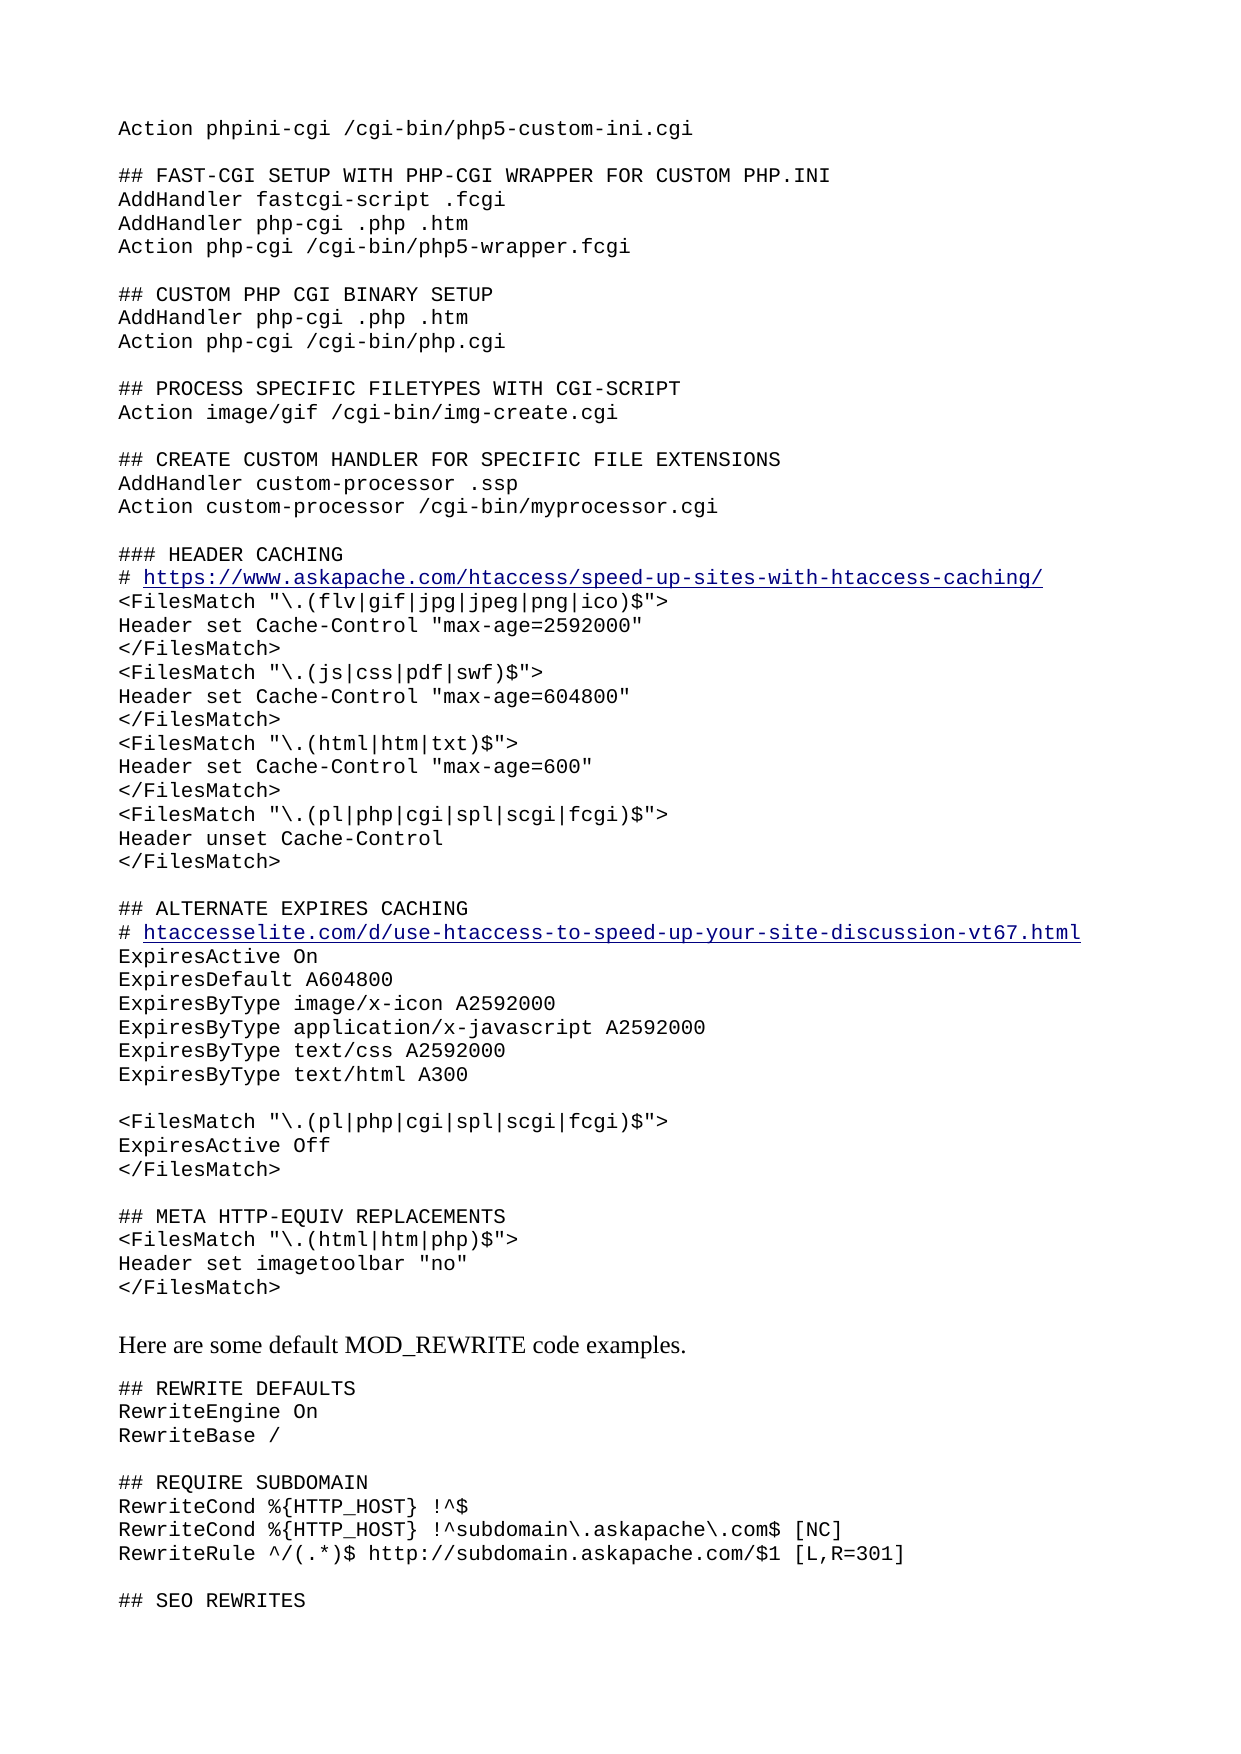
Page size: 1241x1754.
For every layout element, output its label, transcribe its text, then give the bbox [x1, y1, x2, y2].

text AddHandler php-cgi .php .htm [118, 307, 1122, 331]
text ## SEO REWRITES [118, 1590, 1122, 1614]
text Action phpini-cgi /cgi-bin/php5-custom-ini.cgi [118, 118, 1122, 142]
text ## REQUIRE SUBDOMAIN [118, 1472, 1122, 1496]
text ExpiresActive Off [118, 1135, 1122, 1158]
text Here are some default MOD_REWRITE code examples. [118, 1330, 1122, 1359]
text Action php-cgi /cgi-bin/php5-wrapper.fcgi [118, 236, 1122, 260]
text <FilesMatch "\.(flv|gif|jpg|jpeg|png|ico)$"> [118, 591, 1122, 615]
text ## META HTTP-EQUIV REPLACEMENTS [118, 1206, 1122, 1229]
text Header unset Cache-Control [118, 827, 1122, 851]
text RewriteEngine On [118, 1401, 1122, 1425]
text Header set Cache-Control "max-age=604800" [118, 686, 1122, 709]
text ## FAST-CGI SETUP WITH PHP-CGI WRAPPER FOR CUSTOM PHP.INI [118, 165, 1122, 189]
text ### HEADER CACHING [118, 544, 1122, 567]
text Header set Cache-Control "max-age=600" [118, 757, 1122, 780]
text </FilesMatch> [118, 1158, 1122, 1182]
text AddHandler php-cgi .php .htm [118, 213, 1122, 236]
text ExpiresActive On [118, 946, 1122, 969]
text Action php-cgi /cgi-bin/php.cgi [118, 331, 1122, 354]
text RewriteCond %{HTTP_HOST} !^$ [118, 1496, 1122, 1519]
text RewriteBase / [118, 1425, 1122, 1448]
text Action image/gif /cgi-bin/img-create.cgi [118, 402, 1122, 426]
text ExpiresByType text/html A300 [118, 1064, 1122, 1088]
text <FilesMatch "\.(pl|php|cgi|spl|scgi|fcgi)$"> [118, 1111, 1122, 1135]
text <FilesMatch "\.(html|htm|php)$"> [118, 1229, 1122, 1253]
text </FilesMatch> [118, 709, 1122, 733]
text RewriteRule ^/(.*)$ http://subdomain.askapache.com/$1 [L,R=301] [118, 1543, 1122, 1567]
text ## ALTERNATE EXPIRES CACHING [118, 898, 1122, 922]
text Header set Cache-Control "max-age=2592000" [118, 615, 1122, 638]
text RewriteCond %{HTTP_HOST} !^subdomain\.askapache\.com$ [NC] [118, 1519, 1122, 1543]
text </FilesMatch> [118, 851, 1122, 875]
text </FilesMatch> [118, 638, 1122, 662]
text ExpiresDefault A604800 [118, 969, 1122, 993]
text ExpiresByType image/x-icon A2592000 [118, 993, 1122, 1017]
text ExpiresByType application/x-javascript A2592000 [118, 1017, 1122, 1040]
text Action custom-processor /cgi-bin/myprocessor.cgi [118, 496, 1122, 520]
text ## PROCESS SPECIFIC FILETYPES WITH CGI-SCRIPT [118, 378, 1122, 402]
text ## CUSTOM PHP CGI BINARY SETUP [118, 284, 1122, 307]
text # htaccesselite.com/d/use-htaccess-to-speed-up-your-site-discussion-vt67.html [118, 922, 1122, 946]
text AddHandler custom-processor .ssp [118, 473, 1122, 496]
text </FilesMatch> [118, 780, 1122, 804]
text ## CREATE CUSTOM HANDLER FOR SPECIFIC FILE EXTENSIONS [118, 449, 1122, 473]
text Header set imagetoolbar "no" [118, 1253, 1122, 1277]
text <FilesMatch "\.(js|css|pdf|swf)$"> [118, 662, 1122, 686]
text AddHandler fastcgi-script .fcgi [118, 189, 1122, 213]
text <FilesMatch "\.(html|htm|txt)$"> [118, 733, 1122, 757]
text # https://www.askapache.com/htaccess/speed-up-sites-with-htaccess-caching/ [118, 567, 1122, 591]
text ExpiresByType text/css A2592000 [118, 1040, 1122, 1064]
text </FilesMatch> [118, 1277, 1122, 1300]
text ## REWRITE DEFAULTS [118, 1377, 1122, 1401]
text <FilesMatch "\.(pl|php|cgi|spl|scgi|fcgi)$"> [118, 804, 1122, 827]
